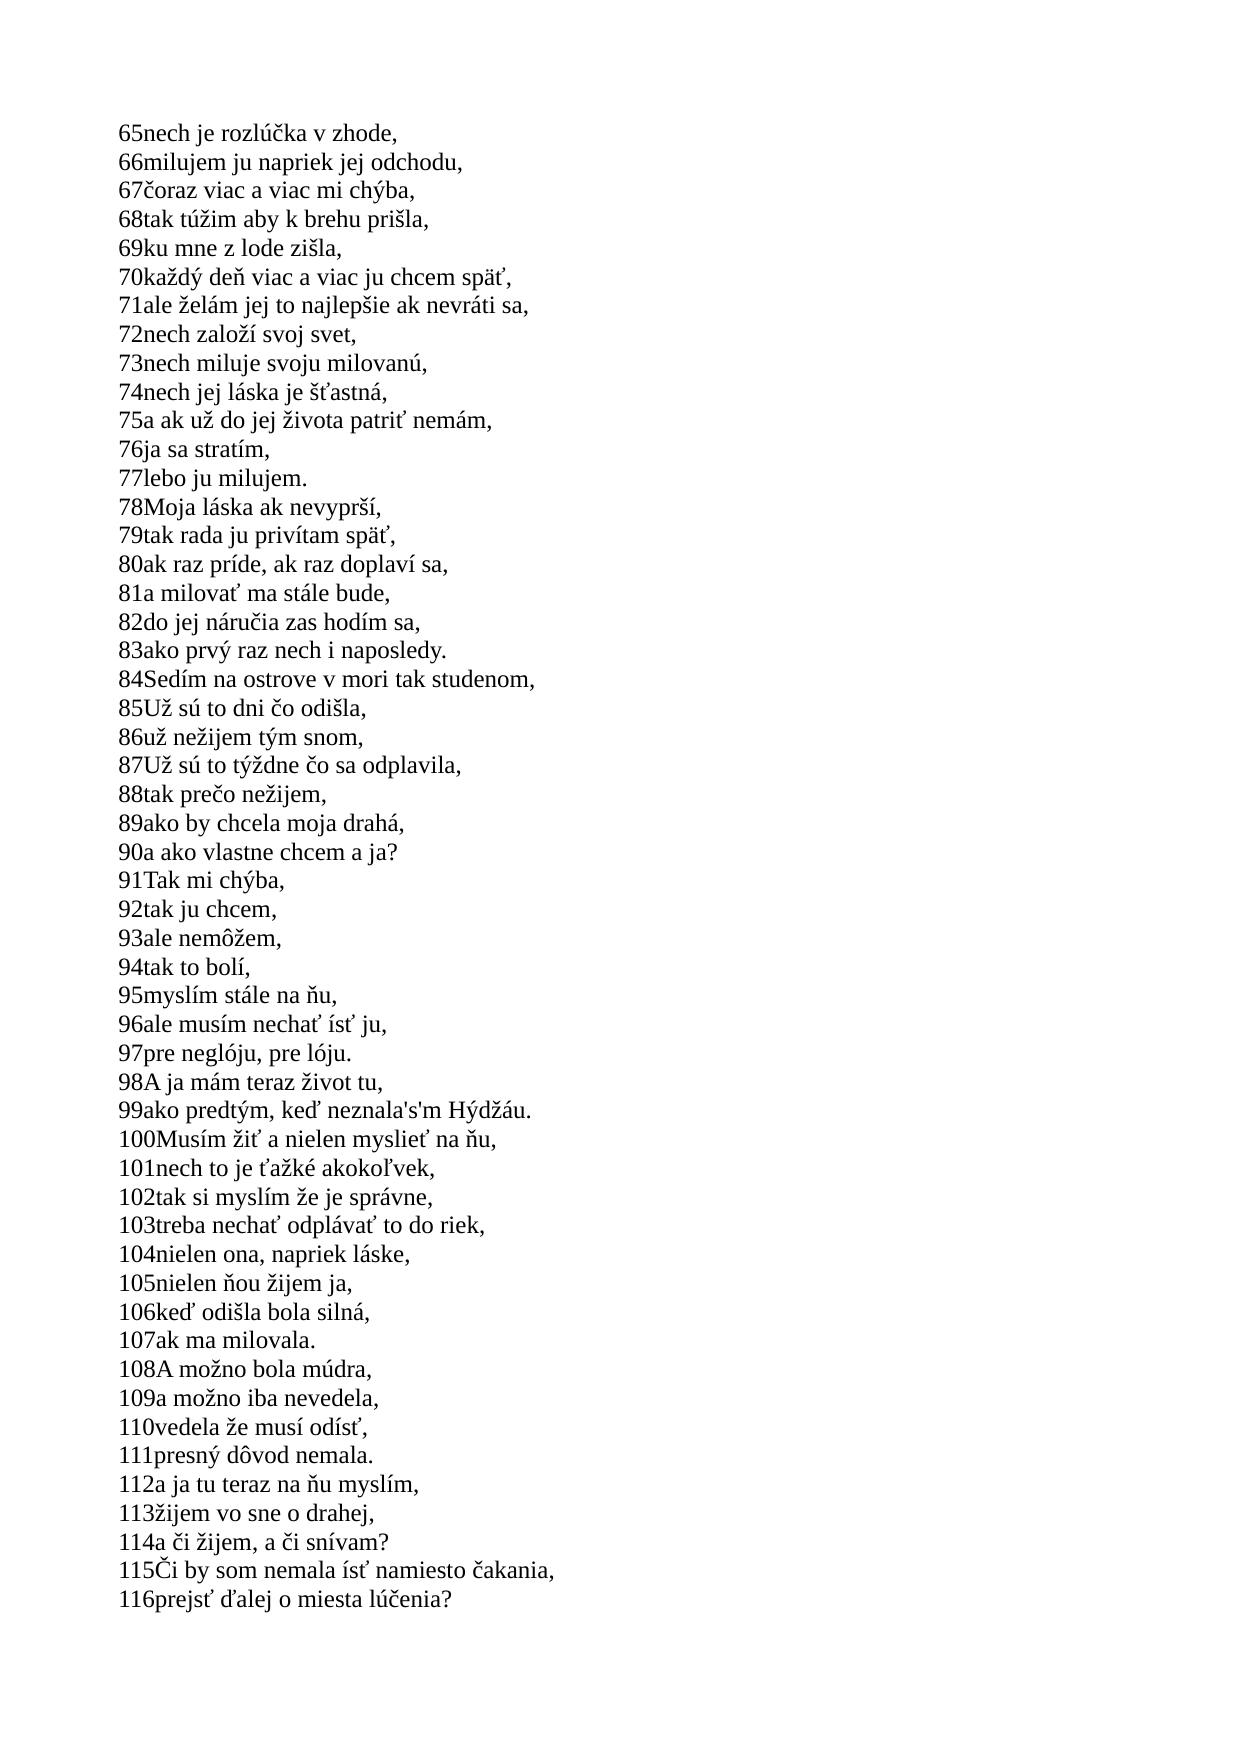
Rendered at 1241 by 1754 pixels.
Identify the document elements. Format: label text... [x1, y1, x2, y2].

text 97pre neglóju, pre lóju. [118, 1038, 1122, 1067]
text 87Už sú to týždne čo sa odplavila, [118, 751, 1122, 779]
text 116prejsť ďalej o miesta lúčenia? [118, 1584, 1122, 1613]
text 90a ako vlastne chcem a ja? [118, 837, 1122, 866]
text 98A ja mám teraz život tu, [118, 1067, 1122, 1096]
text 66milujem ju napriek jej odchodu, [118, 147, 1122, 176]
text 100Musím žiť a nielen myslieť na ňu, [118, 1124, 1122, 1153]
text 65nech je rozlúčka v zhode, [118, 118, 1122, 147]
text 99ako predtým, keď neznala's'm Hýdžáu. [118, 1096, 1122, 1124]
text 108A možno bola múdra, [118, 1354, 1122, 1383]
text 110vedela že musí odísť, [118, 1412, 1122, 1441]
text 91Tak mi chýba, [118, 866, 1122, 894]
text 85Už sú to dni čo odišla, [118, 693, 1122, 722]
text 112a ja tu teraz na ňu myslím, [118, 1469, 1122, 1498]
text 70každý deň viac a viac ju chcem späť, [118, 262, 1122, 291]
text 96ale musím nechať ísť ju, [118, 1009, 1122, 1038]
text 113žijem vo sne o drahej, [118, 1498, 1122, 1527]
text 102tak si myslím že je správne, [118, 1182, 1122, 1211]
text 71ale želám jej to najlepšie ak nevráti sa, [118, 291, 1122, 319]
text 107ak ma milovala. [118, 1326, 1122, 1354]
text 106keď odišla bola silná, [118, 1297, 1122, 1326]
text 74nech jej láska je šťastná, [118, 377, 1122, 406]
text 115Či by som nemala ísť namiesto čakania, [118, 1556, 1122, 1584]
text 88tak prečo nežijem, [118, 779, 1122, 808]
text 105nielen ňou žijem ja, [118, 1268, 1122, 1297]
text 69ku mne z lode zišla, [118, 233, 1122, 262]
text 75a ak už do jej života patriť nemám, [118, 406, 1122, 434]
text 94tak to bolí, [118, 952, 1122, 981]
text 84Sedím na ostrove v mori tak studenom, [118, 664, 1122, 693]
text 92tak ju chcem, [118, 894, 1122, 923]
text 109a možno iba nevedela, [118, 1383, 1122, 1412]
text 104nielen ona, napriek láske, [118, 1239, 1122, 1268]
text 95myslím stále na ňu, [118, 981, 1122, 1009]
text 103treba nechať odplávať to do riek, [118, 1211, 1122, 1239]
text 79tak rada ju privítam späť, [118, 521, 1122, 549]
text 76ja sa stratím, [118, 434, 1122, 463]
text 68tak túžim aby k brehu prišla, [118, 204, 1122, 233]
text 81a milovať ma stále bude, [118, 578, 1122, 607]
text 67čoraz viac a viac mi chýba, [118, 176, 1122, 204]
text 86už nežijem tým snom, [118, 722, 1122, 751]
text 72nech založí svoj svet, [118, 319, 1122, 348]
text 80ak raz príde, ak raz doplaví sa, [118, 549, 1122, 578]
text 93ale nemôžem, [118, 923, 1122, 952]
text 89ako by chcela moja drahá, [118, 808, 1122, 837]
text 77lebo ju milujem. [118, 463, 1122, 492]
text 73nech miluje svoju milovanú, [118, 348, 1122, 377]
text 111presný dôvod nemala. [118, 1441, 1122, 1469]
text 78Moja láska ak nevyprší, [118, 492, 1122, 521]
text 82do jej náručia zas hodím sa, [118, 607, 1122, 636]
text 83ako prvý raz nech i naposledy. [118, 636, 1122, 664]
text 101nech to je ťažké akokoľvek, [118, 1153, 1122, 1182]
text 114a či žijem, a či snívam? [118, 1527, 1122, 1556]
